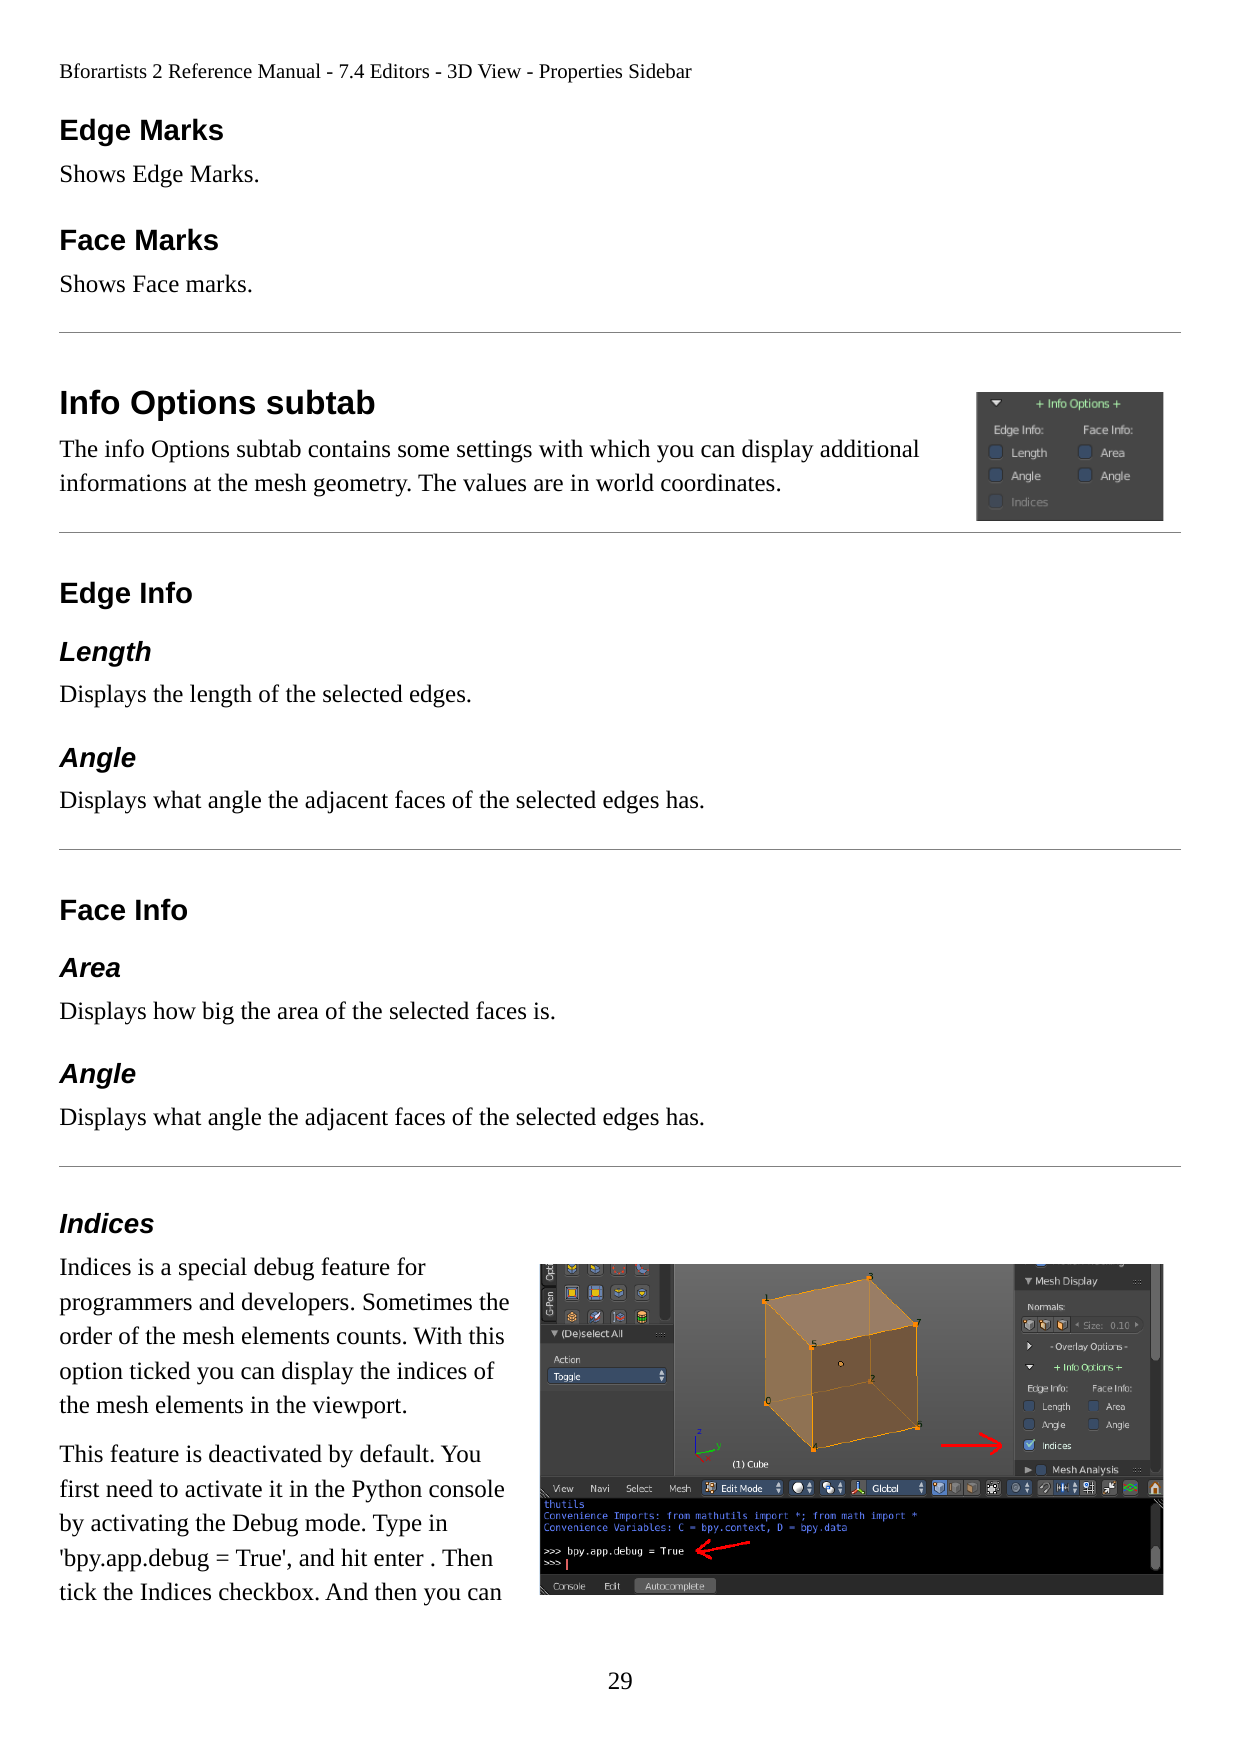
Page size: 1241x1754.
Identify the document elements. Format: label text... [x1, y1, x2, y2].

text Shows Face marks. [59, 269, 1181, 297]
text Displays how big the area of the selected faces is. [59, 996, 1181, 1025]
subtitle Face Marks [59, 222, 1181, 256]
subtitle Length [59, 635, 1181, 667]
subtitle Angle [59, 741, 1181, 773]
text Displays the length of the selected edges. [59, 679, 1181, 708]
text Displays what angle the adjacent faces of the selected edges has. [59, 1102, 1181, 1131]
subtitle Info Options subtab [59, 383, 1181, 421]
text This feature is deactivated by default. You first need to activate it in the Python console by activating the Debug mode. Type in 'bpy.app.debug = True', and hit enter . Then tick the Indices checkbox. And then you can [59, 1439, 1181, 1606]
picture [539, 1264, 1164, 1595]
subtitle Angle [59, 1058, 1181, 1090]
text Indices is a special debug feature for programmers and developers. Sometimes the order of the mesh elements counts. With this option ticked you can display the indices of the mesh elements in the viewport. [59, 1252, 1181, 1419]
subtitle Edge Info [59, 576, 1181, 610]
text Shows Edge Marks. [59, 159, 1181, 188]
text The info Options subtab contains some settings with which you can display additional informations at the mesh geometry. The values are in world coordinates. [59, 434, 976, 497]
subtitle Area [59, 952, 1181, 984]
subtitle Indices [59, 1208, 1181, 1240]
picture [976, 392, 1164, 521]
subtitle Edge Marks [59, 113, 1181, 146]
text Displays what angle the adjacent faces of the selected edges has. [59, 785, 1181, 814]
subtitle Face Info [59, 893, 1181, 927]
